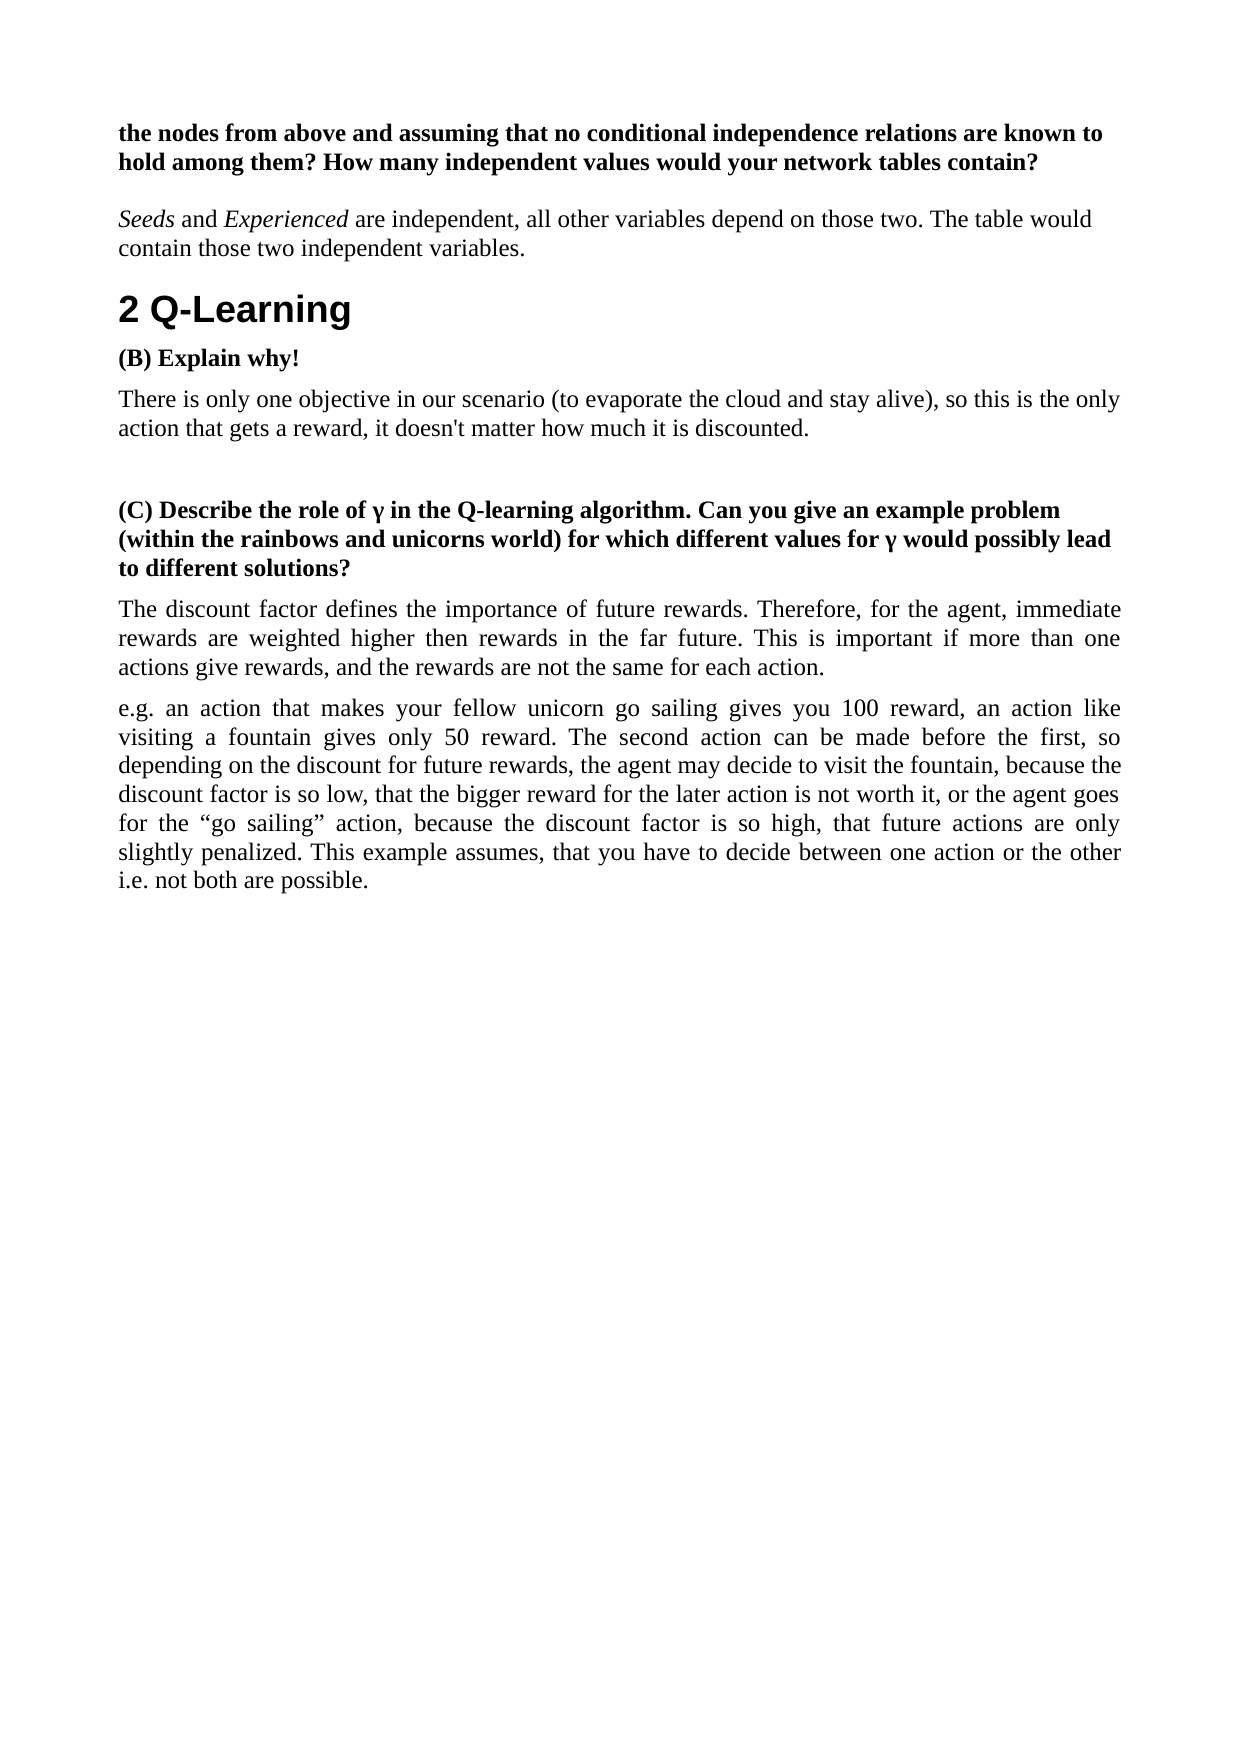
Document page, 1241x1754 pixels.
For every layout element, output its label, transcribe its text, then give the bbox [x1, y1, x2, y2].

text There is only one objective in our scenario (to evaporate the cloud and stay alive), so this is the only action that gets a reward, it doesn't matter how much it is discounted. [118, 384, 1122, 442]
text (C) Describe the role of γ in the Q-learning algorithm. Can you give an example problem (within the rainbows and unicorns world) for which different values for γ would possibly lead to different solutions? [118, 496, 1122, 582]
text the nodes from above and assuming that no conditional independence relations are known to hold among them? How many independent values would your network tables contain? [118, 118, 1122, 176]
text The discount factor defines the importance of future rewards. Therefore, for the agent, immediate rewards are weighted higher then rewards in the far future. This is important if more than one actions give rewards, and the rewards are not the same for each action. [118, 594, 1122, 681]
text Seeds and Experienced are independent, all other variables depend on those two. The table would contain those two independent variables. [118, 204, 1122, 262]
text (B) Explain why! [118, 343, 1122, 372]
text e.g. an action that makes your fellow unicorn go sailing gives you 100 reward, an action like visiting a fountain gives only 50 reward. The second action can be made before the first, so depending on the discount for future rewards, the agent may decide to visit the fountain, because the discount factor is so low, that the bigger reward for the later action is not worth it, or the agent goes for the “go sailing” action, because the discount factor is so high, that future actions are only slightly penalized. This example assumes, that you have to decide between one action or the other i.e. not both are possible. [118, 693, 1122, 894]
subtitle 2 Q-Learning [118, 287, 1122, 331]
